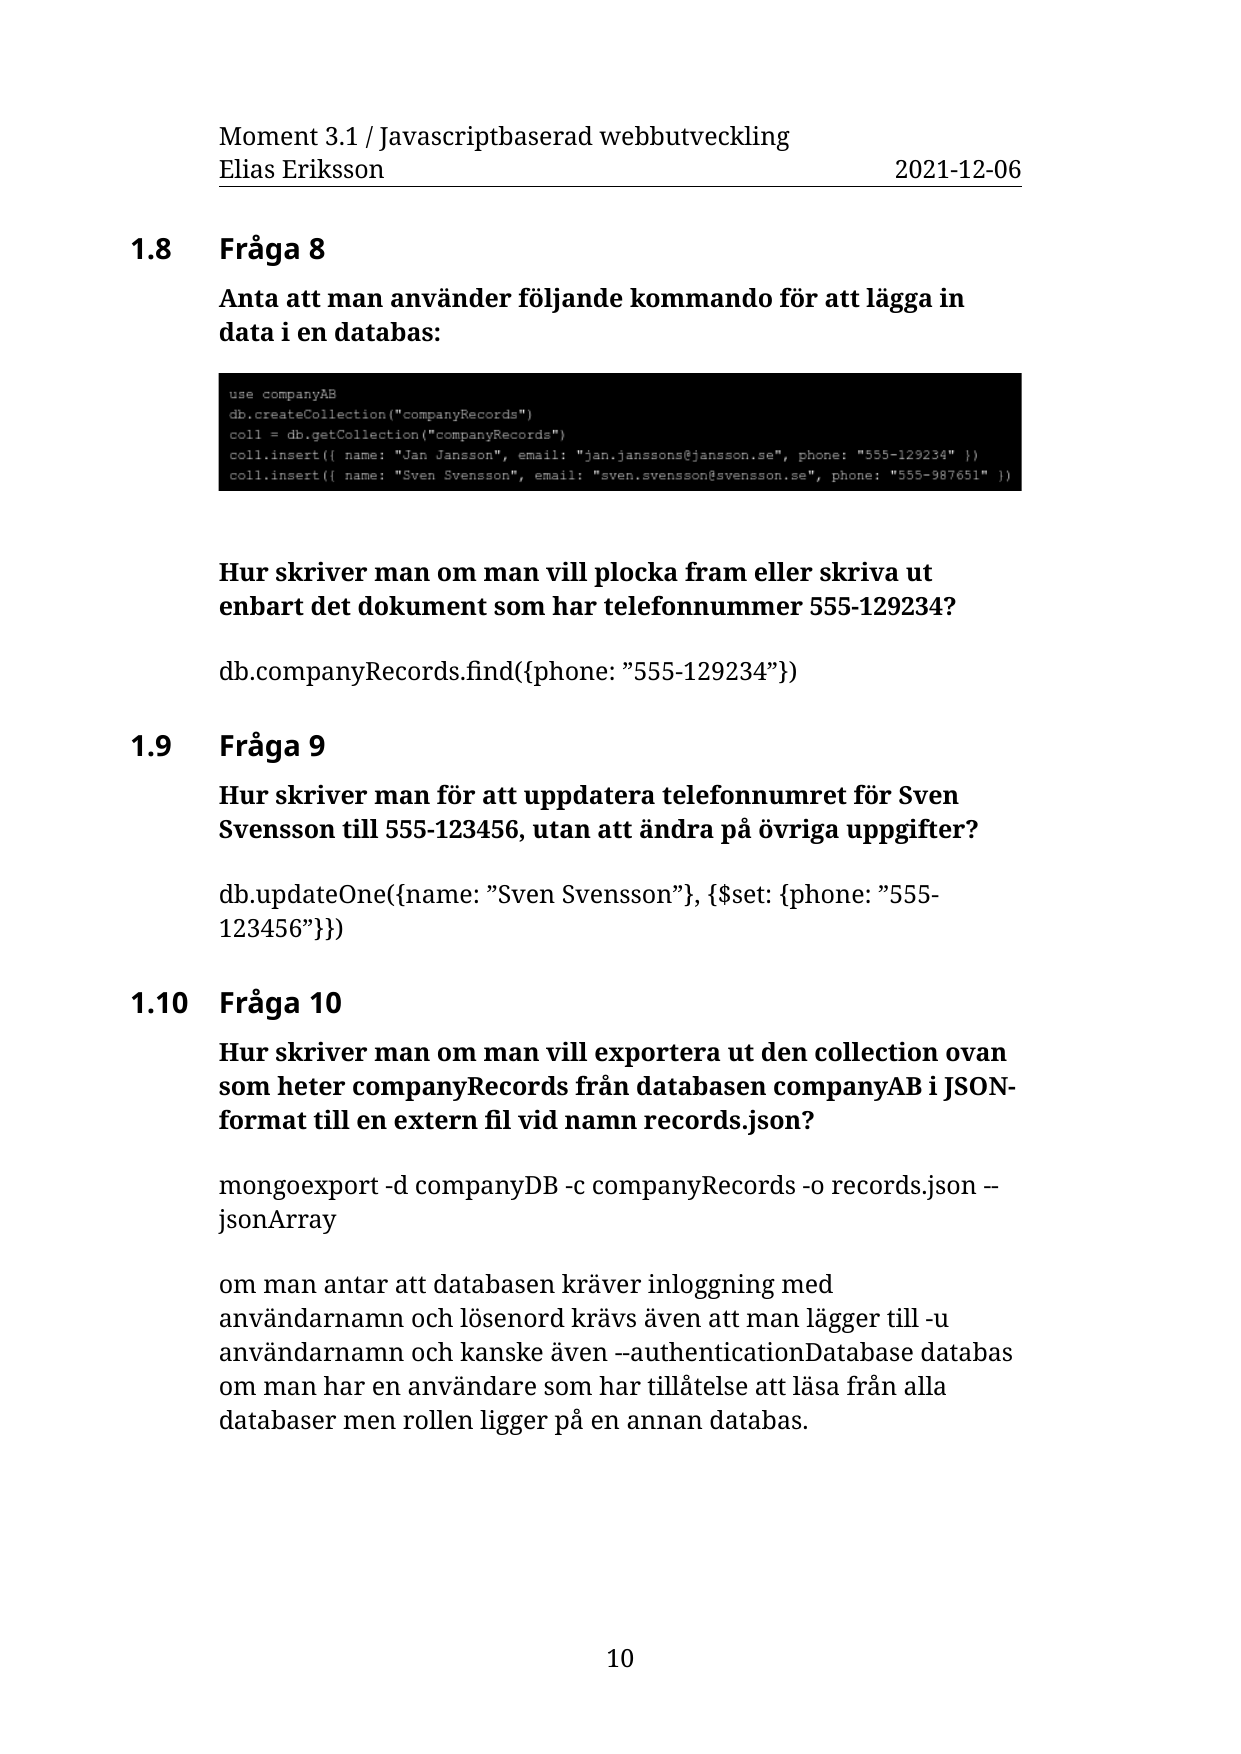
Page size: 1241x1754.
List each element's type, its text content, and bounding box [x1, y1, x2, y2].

text Hur skriver man för att uppdatera telefonnumret för Sven Svensson till 555-123456, utan att ändra på övriga uppgifter? [218, 778, 1022, 846]
text Hur skriver man om man vill plocka fram eller skriva ut enbart det dokument som har telefonnummer 555-129234? [218, 555, 1022, 623]
text mongoexport -d companyDB -c companyRecords -o records.json --jsonArray [218, 1167, 1022, 1236]
subtitle Fråga 10 [130, 982, 1022, 1022]
text Hur skriver man om man vill exportera ut den collection ovan som heter companyRecords från databasen companyAB i JSON-format till en extern fil vid namn records.json? [218, 1034, 1022, 1137]
subtitle Fråga 9 [130, 725, 1022, 765]
picture [218, 373, 1022, 491]
text db.companyRecords.find({phone: ”555-129234”}) [218, 654, 1022, 688]
text db.updateOne({name: ”Sven Svensson”}, {$set: {phone: ”555-123456”}}) [218, 877, 1022, 945]
text om man antar att databasen kräver inloggning med användarnamn och lösenord krävs även att man lägger till -u användarnamn och kanske även --authenticationDatabase databas om man har en användare som har tillåtelse att läsa från alla databaser men rollen ligger på en annan databas. [218, 1266, 1022, 1437]
subtitle Fråga 8 [130, 228, 1022, 268]
text Anta att man använder följande kommando för att lägga in data i en databas: [218, 281, 1022, 349]
